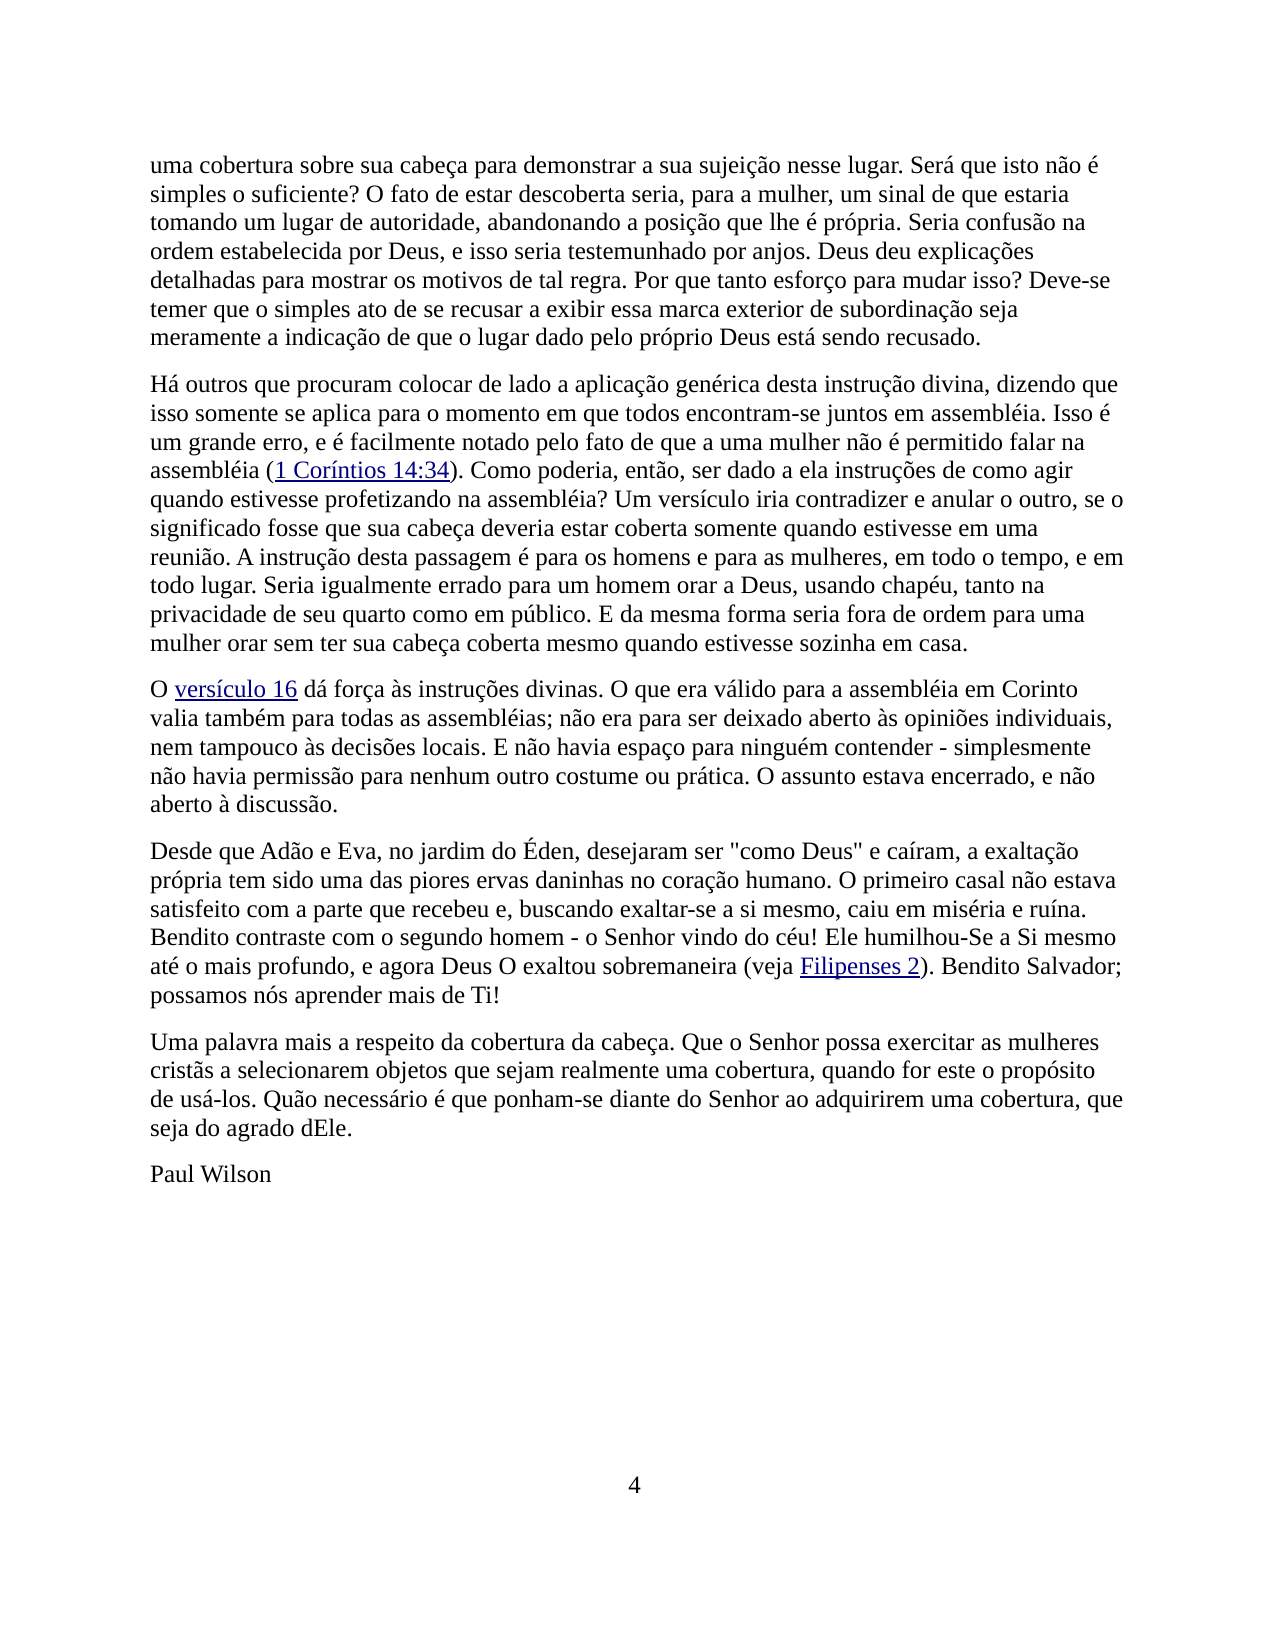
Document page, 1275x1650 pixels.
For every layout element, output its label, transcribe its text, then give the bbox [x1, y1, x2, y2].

text uma cobertura sobre sua cabeça para demonstrar a sua sujeição nesse lugar. Será que isto não é simples o suficiente? O fato de estar descoberta seria, para a mulher, um sinal de que estaria tomando um lugar de autoridade, abandonando a posição que lhe é própria. Seria confusão na ordem estabelecida por Deus, e isso seria testemunhado por anjos. Deus deu explicações detalhadas para mostrar os motivos de tal regra. Por que tanto esforço para mudar isso? Deve-se temer que o simples ato de se recusar a exibir essa marca exterior de subordinação seja meramente a indicação de que o lugar dado pelo próprio Deus está sendo recusado. [150, 150, 1125, 351]
text Há outros que procuram colocar de lado a aplicação genérica desta instrução divina, dizendo que isso somente se aplica para o momento em que todos encontram-se juntos em assembléia. Isso é um grande erro, e é facilmente notado pelo fato de que a uma mulher não é permitido falar na assembléia (1 Coríntios 14:34). Como poderia, então, ser dado a ela instruções de como agir quando estivesse profetizando na assembléia? Um versículo iria contradizer e anular o outro, se o significado fosse que sua cabeça deveria estar coberta somente quando estivesse em uma reunião. A instrução desta passagem é para os homens e para as mulheres, em todo o tempo, e em todo lugar. Seria igualmente errado para um homem orar a Deus, usando chapéu, tanto na privacidade de seu quarto como em público. E da mesma forma seria fora de ordem para uma mulher orar sem ter sua cabeça coberta mesmo quando estivesse sozinha em casa. [150, 369, 1125, 657]
text O versículo 16 dá força às instruções divinas. O que era válido para a assembléia em Corinto valia também para todas as assembléias; não era para ser deixado aberto às opiniões individuais, nem tampouco às decisões locais. E não havia espaço para ninguém contender - simplesmente não havia permissão para nenhum outro costume ou prática. O assunto estava encerrado, e não aberto à discussão. [150, 674, 1125, 818]
text Paul Wilson [150, 1159, 1125, 1188]
text Desde que Adão e Eva, no jardim do Éden, desejaram ser "como Deus" e caíram, a exaltação própria tem sido uma das piores ervas daninhas no coração humano. O primeiro casal não estava satisfeito com a parte que recebeu e, buscando exaltar-se a si mesmo, caiu em miséria e ruína. Bendito contraste com o segundo homem - o Senhor vindo do céu! Ele humilhou-Se a Si mesmo até o mais profundo, e agora Deus O exaltou sobremaneira (veja Filipenses 2). Bendito Salvador; possamos nós aprender mais de Ti! [150, 836, 1125, 1009]
text Uma palavra mais a respeito da cobertura da cabeça. Que o Senhor possa exercitar as mulheres cristãs a selecionarem objetos que sejam realmente uma cobertura, quando for este o propósito de usá-los. Quão necessário é que ponham-se diante do Senhor ao adquirirem uma cobertura, que seja do agrado dEle. [150, 1027, 1125, 1142]
